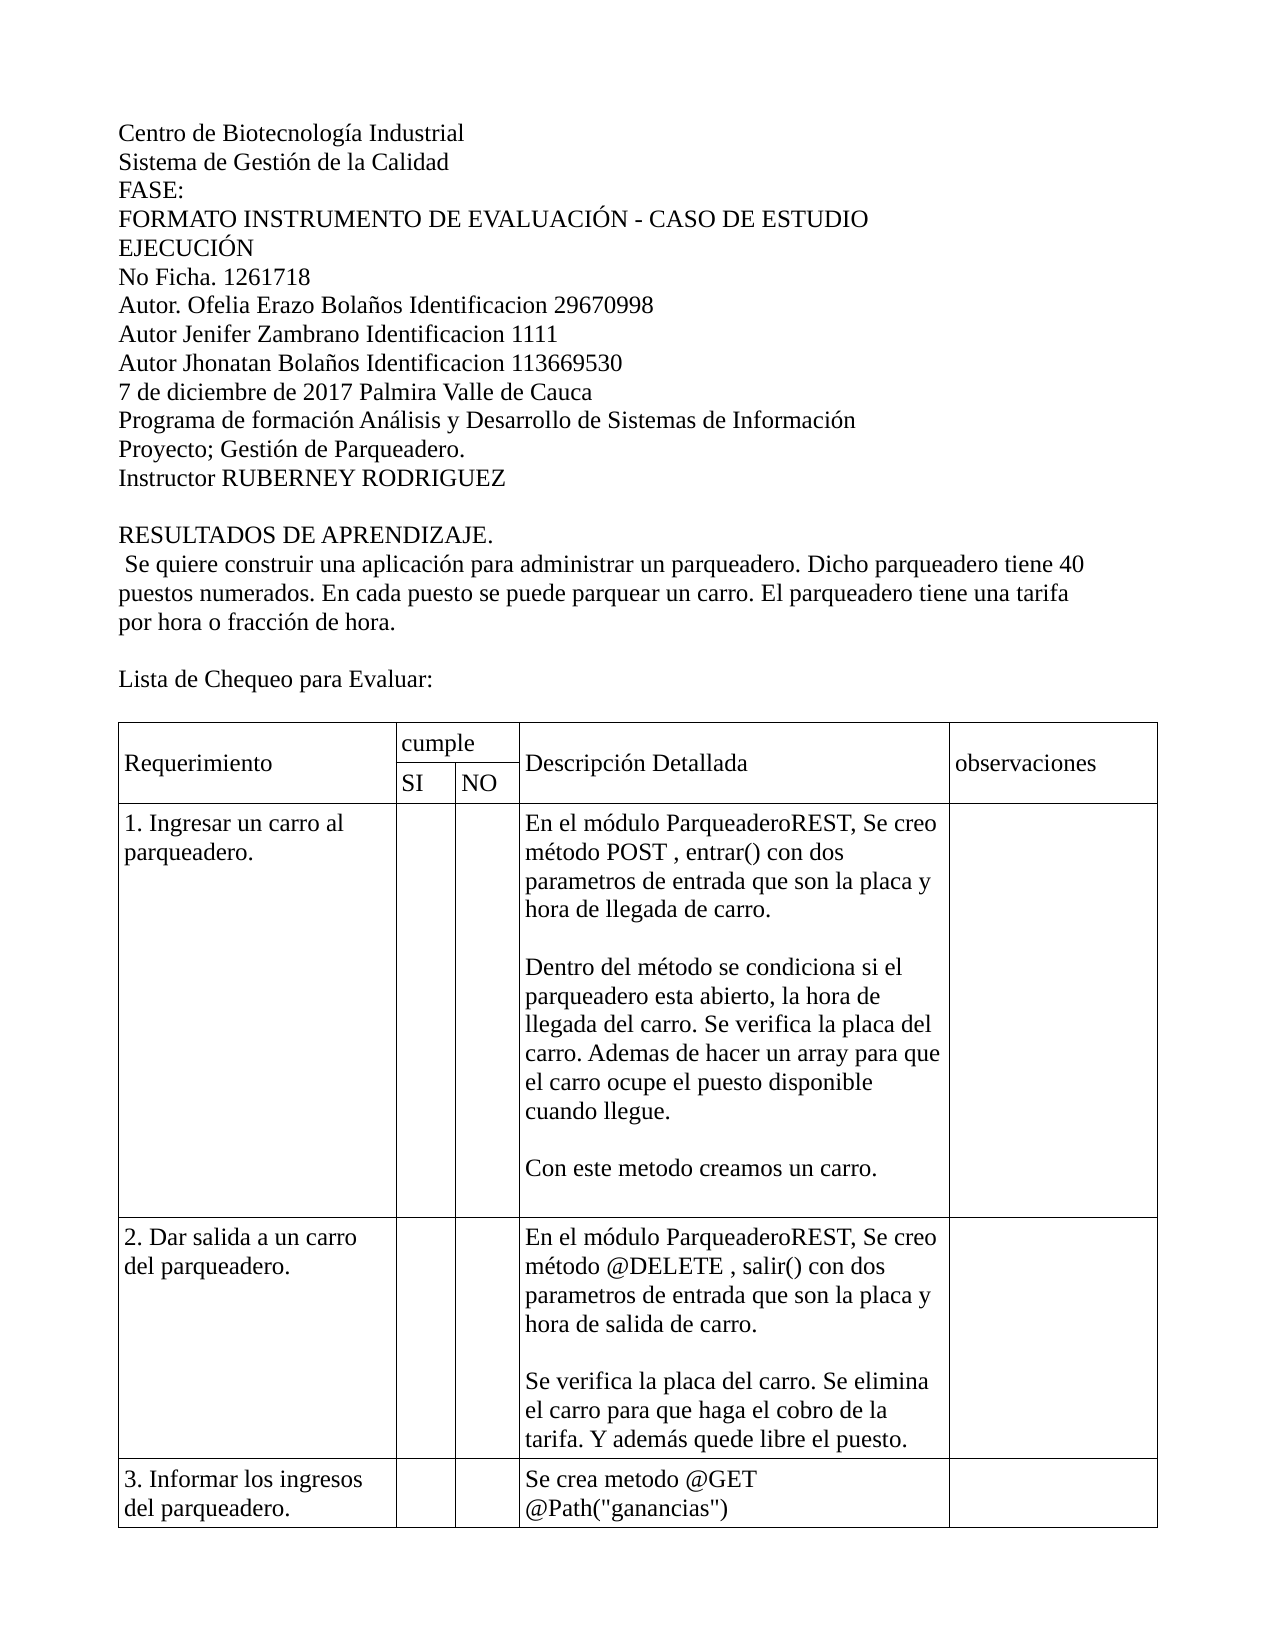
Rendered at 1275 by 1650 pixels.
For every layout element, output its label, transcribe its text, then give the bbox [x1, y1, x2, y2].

text Sistema de Gestión de la Calidad [118, 147, 1157, 176]
text por hora o fracción de hora. [118, 607, 1157, 636]
text EJECUCIÓN [118, 233, 1157, 262]
table_cell [397, 1218, 455, 1458]
table_header cumple [397, 723, 519, 762]
table_cell [456, 1459, 519, 1527]
text Lista de Chequeo para Evaluar: [118, 664, 1157, 693]
table_cell [950, 804, 1157, 1217]
text No Ficha. 1261718 [118, 262, 1157, 291]
table_cell En el módulo ParqueaderoREST, Se creo método @DELETE , salir() con dos parametros de entrada que son la placa y hora de salida de carro. Se verifica la placa del carro. Se elimina el carro para que haga el cobro de la tarifa. Y además quede libre el puesto. [520, 1218, 949, 1458]
text Proyecto; Gestión de Parqueadero. [118, 434, 1157, 463]
table_cell [950, 1459, 1157, 1527]
text Autor. Ofelia Erazo Bolaños Identificacion 29670998 [118, 291, 1157, 319]
table_cell En el módulo ParqueaderoREST, Se creo método POST , entrar() con dos parametros de entrada que son la placa y hora de llegada de carro. Dentro del método se condiciona si el parqueadero esta abierto, la hora de llegada del carro. Se verifica la placa del carro. Ademas de hacer un array para que el carro ocupe el puesto disponible cuando llegue. Con este metodo creamos un carro. [520, 804, 949, 1217]
table_cell [456, 1218, 519, 1458]
table_header observaciones [950, 723, 1157, 802]
text Autor Jhonatan Bolaños Identificacion 113669530 [118, 348, 1157, 377]
text Autor Jenifer Zambrano Identificacion 1111 [118, 319, 1157, 348]
table_cell [397, 1459, 455, 1527]
text Se quiere construir una aplicación para administrar un parqueadero. Dicho parqueadero tiene 40 [118, 549, 1157, 578]
text RESULTADOS DE APRENDIZAJE. [118, 521, 1157, 549]
table_cell 2. Dar salida a un carro del parqueadero. [119, 1218, 396, 1458]
table_header Descripción Detallada [520, 723, 949, 802]
table_cell 3. Informar los ingresos del parqueadero. [119, 1459, 396, 1527]
table_header Requerimiento [119, 723, 396, 802]
table_cell 1. Ingresar un carro al parqueadero. [119, 804, 396, 1217]
table_cell [456, 804, 519, 1217]
text FASE: [118, 176, 1157, 204]
text Centro de Biotecnología Industrial [118, 118, 1157, 147]
text puestos numerados. En cada puesto se puede parquear un carro. El parqueadero tiene una tarifa [118, 578, 1157, 607]
text Instructor RUBERNEY RODRIGUEZ [118, 463, 1157, 492]
text FORMATO INSTRUMENTO DE EVALUACIÓN - CASO DE ESTUDIO [118, 204, 1157, 233]
text Programa de formación Análisis y Desarrollo de Sistemas de Información [118, 406, 1157, 434]
table_cell Se crea metodo @GET @Path("ganancias") [520, 1459, 949, 1527]
table_cell [950, 1218, 1157, 1458]
table_cell [397, 804, 455, 1217]
table_cell SI [397, 763, 455, 802]
text 7 de diciembre de 2017 Palmira Valle de Cauca [118, 377, 1157, 406]
table_cell NO [456, 763, 519, 802]
